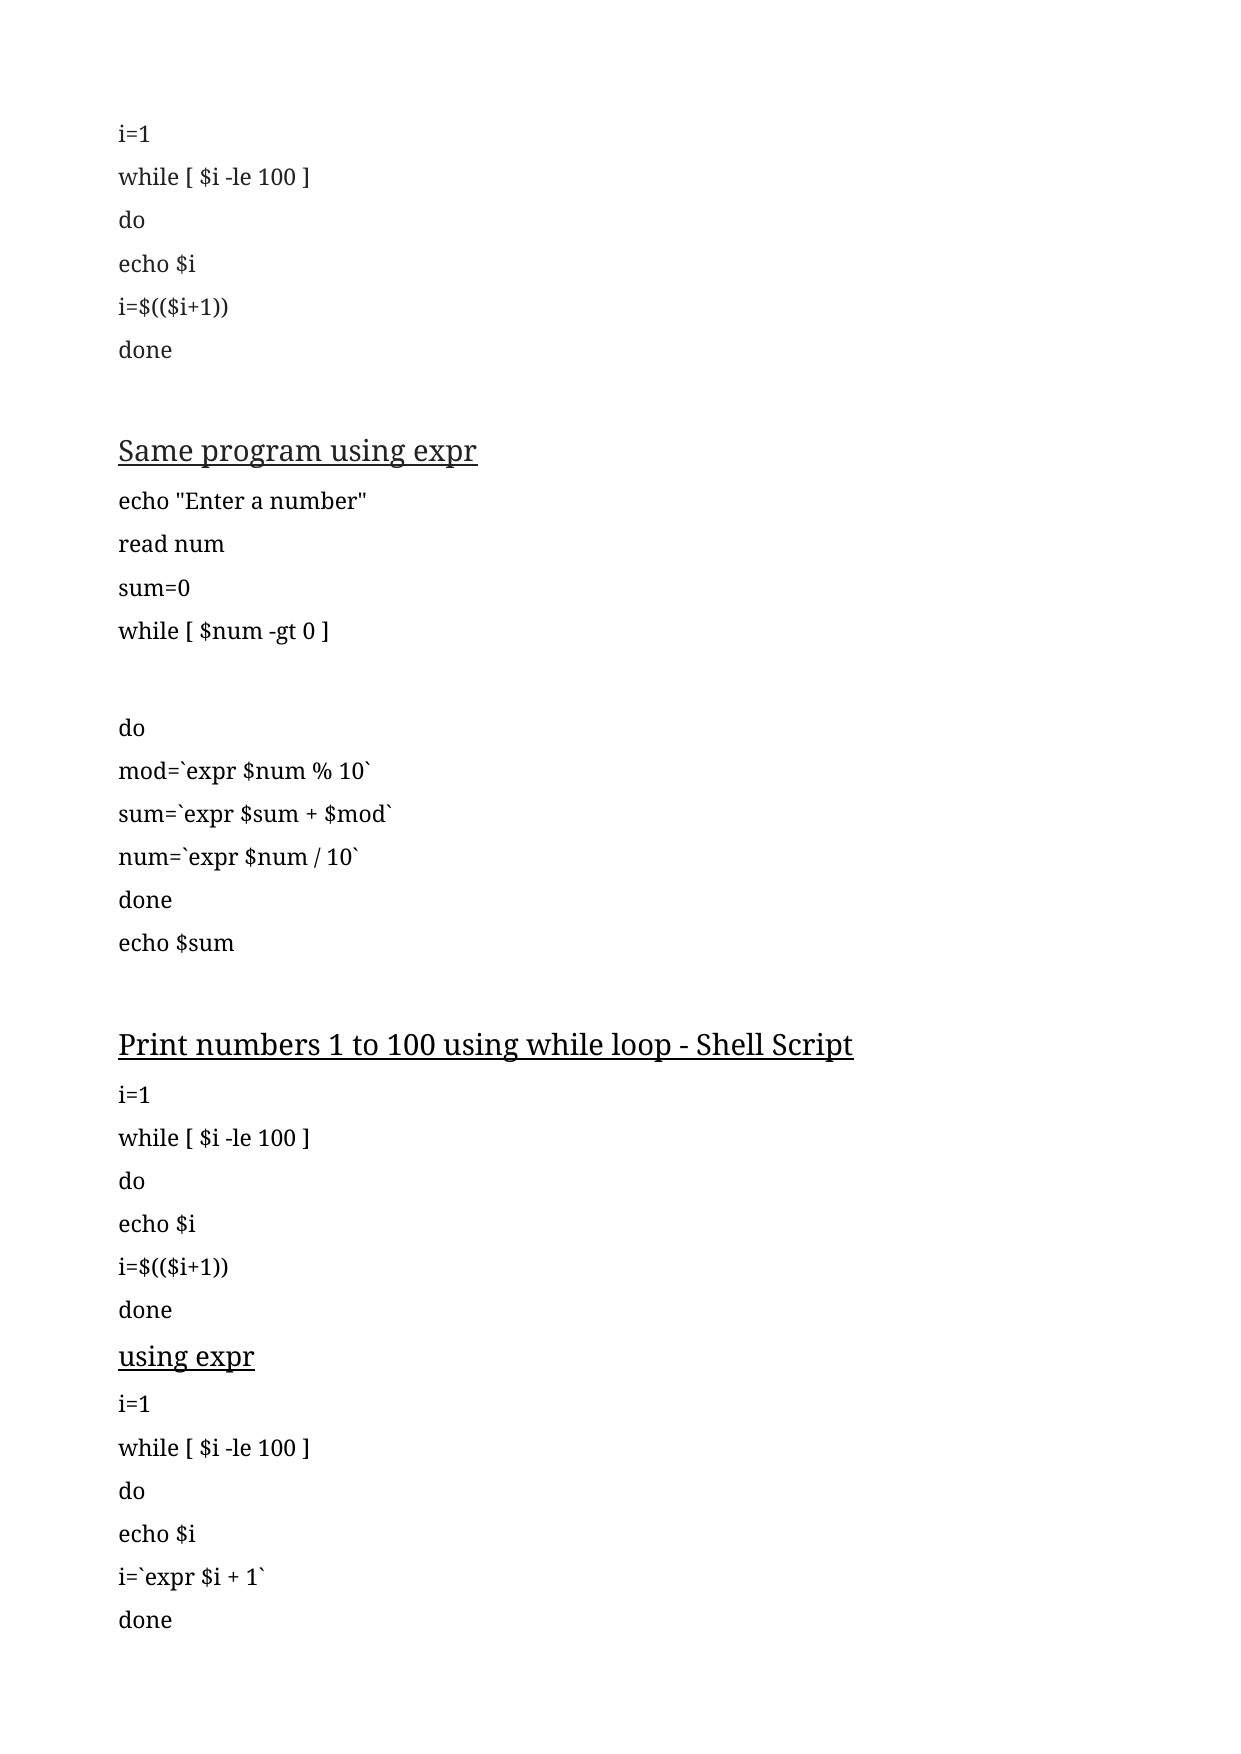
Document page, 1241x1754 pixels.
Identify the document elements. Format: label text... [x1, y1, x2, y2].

text echo "Enter a number" [118, 485, 1122, 517]
text Print numbers 1 to 100 using while loop - Shell Script [118, 1024, 1122, 1064]
text do [118, 204, 1122, 236]
text done [118, 884, 1122, 915]
text Same program using expr [118, 431, 1122, 470]
text echo $sum [118, 927, 1122, 958]
text do [118, 1165, 1122, 1196]
text while [ $i -le 100 ] [118, 1122, 1122, 1153]
text read num [118, 528, 1122, 560]
text using expr [118, 1337, 1122, 1374]
text done [118, 334, 1122, 365]
text echo $i [118, 1518, 1122, 1549]
text i=$(($i+1)) [118, 291, 1122, 322]
text while [ $i -le 100 ] [118, 161, 1122, 192]
text while [ $num -gt 0 ] [118, 615, 1122, 646]
text done [118, 1294, 1122, 1326]
text i=`expr $i + 1` [118, 1561, 1122, 1592]
text echo $i [118, 247, 1122, 279]
text do [118, 712, 1122, 743]
text done [118, 1604, 1122, 1635]
text sum=`expr $sum + $mod` [118, 798, 1122, 829]
text i=1 [118, 118, 1122, 149]
text echo $i [118, 1208, 1122, 1239]
text num=`expr $num / 10` [118, 841, 1122, 872]
text i=1 [118, 1079, 1122, 1110]
text while [ $i -le 100 ] [118, 1431, 1122, 1463]
text i=1 [118, 1388, 1122, 1419]
text mod=`expr $num % 10` [118, 755, 1122, 786]
text i=$(($i+1)) [118, 1251, 1122, 1282]
text sum=0 [118, 572, 1122, 603]
text do [118, 1474, 1122, 1506]
